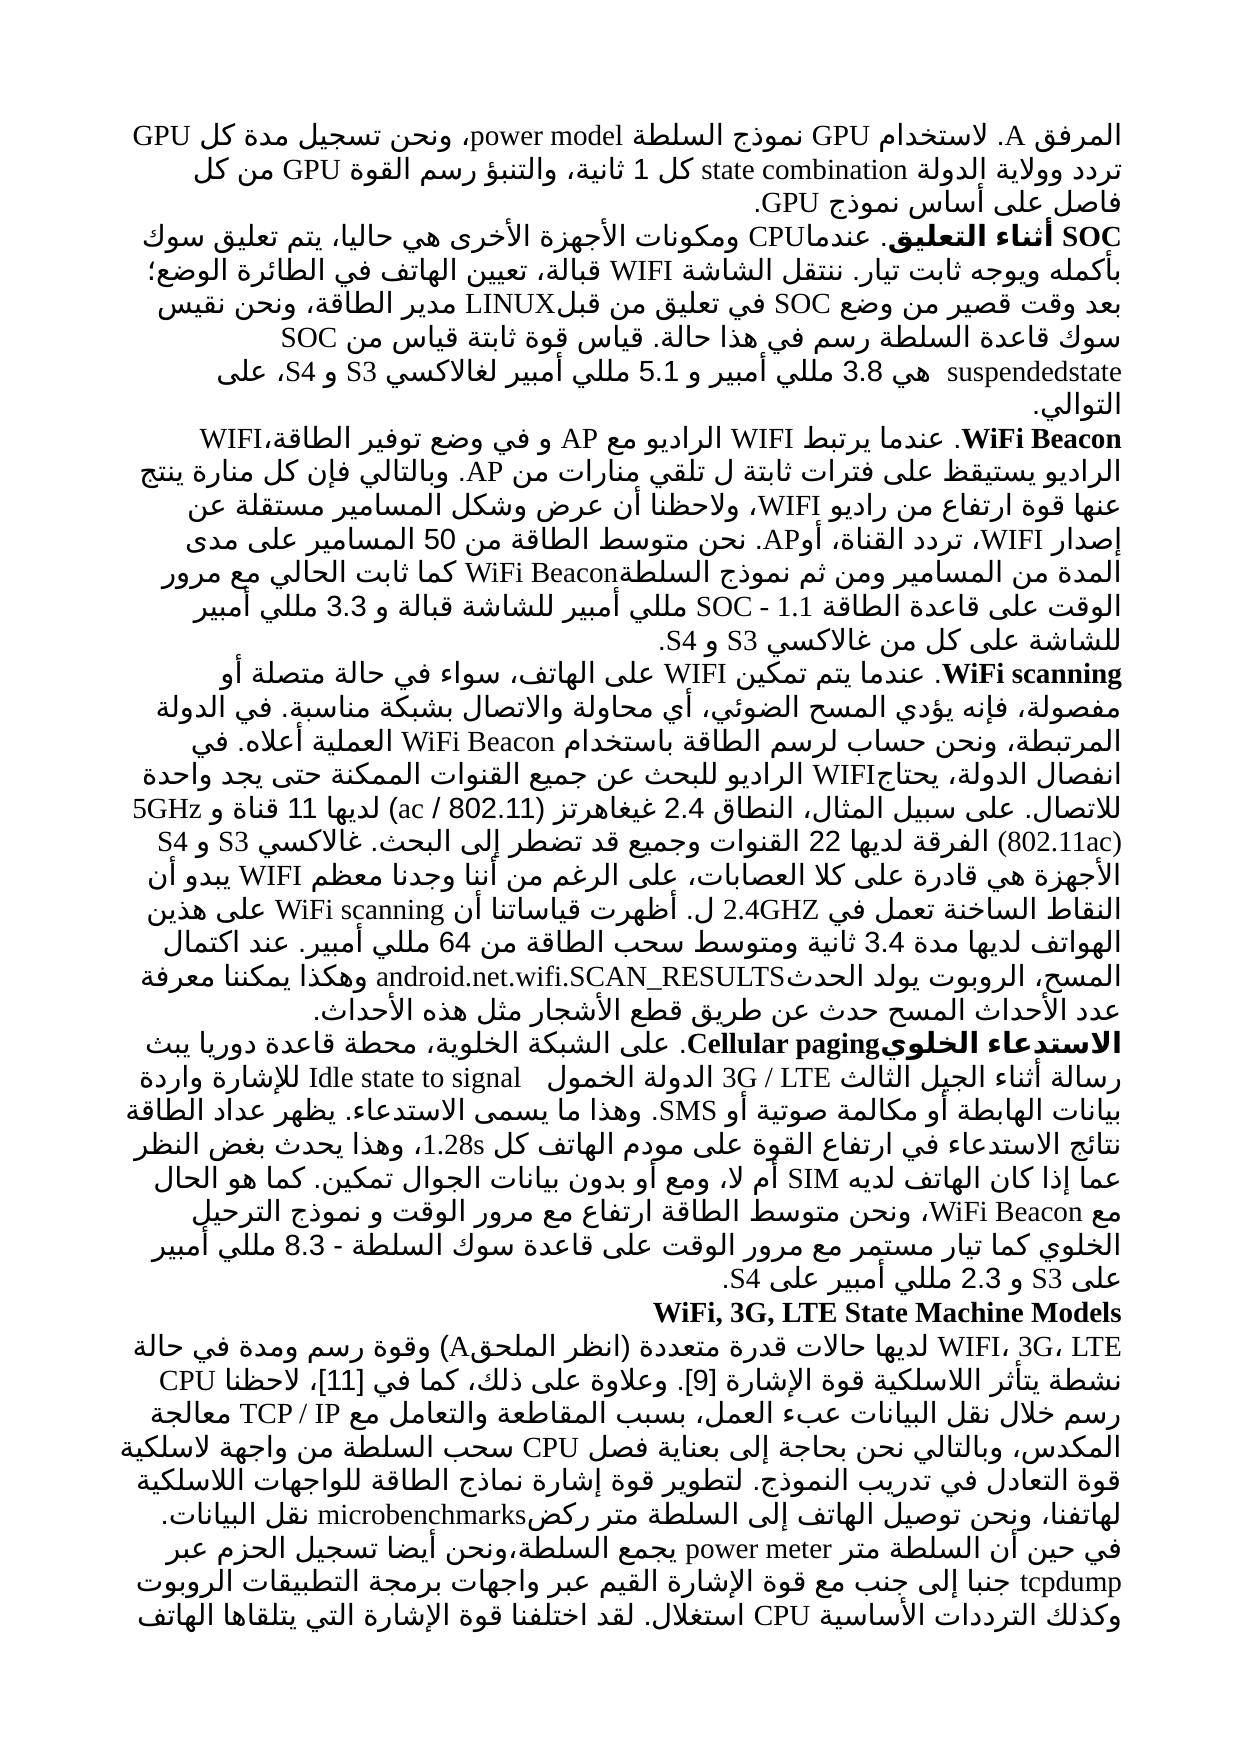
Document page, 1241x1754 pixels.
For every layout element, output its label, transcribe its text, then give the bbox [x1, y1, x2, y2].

text WiFi, 3G, LTE State Machine Models [118, 1295, 1122, 1329]
text WiFi Beacon. عندما يرتبط WIFI الراديو مع AP و في وضع توفير الطاقة،WIFI الراديو يستيقظ على فترات ثابتة ل تلقي منارات من AP. وبالتالي فإن كل منارة ينتج عنها قوة ارتفاع من راديو WIFI، ولاحظنا أن عرض وشكل المسامير مستقلة عن إصدار WIFI، تردد القناة، أوAP. نحن متوسط ​​الطاقة من 50 المسامير على مدى المدة من المسامير ومن ثم نموذج السلطةWiFi Beacon كما ثابت الحالي مع مرور الوقت على قاعدة الطاقة SOC - 1.1 مللي أمبير للشاشة قبالة و 3.3 مللي أمبير للشاشة على كل من غالاكسي S3 و S4. [118, 421, 1122, 656]
text WiFi scanning. عندما يتم تمكين WIFI على الهاتف، سواء في حالة متصلة أو مفصولة، فإنه يؤدي المسح الضوئي، أي محاولة والاتصال بشبكة مناسبة. في الدولة المرتبطة، ونحن حساب لرسم الطاقة باستخدام WiFi Beacon العملية أعلاه. في انفصال الدولة، يحتاجWIFI الراديو للبحث عن جميع القنوات الممكنة حتى يجد واحدة للاتصال. على سبيل المثال، النطاق 2.4 غيغاهرتز (802.11 / ac) لديها 11 قناة و 5GHz (802.11ac) الفرقة لديها 22 القنوات وجميع قد تضطر إلى البحث. غالاكسي S3 و S4 الأجهزة هي قادرة على كلا العصابات، على الرغم من أننا وجدنا معظم WIFI يبدو أن النقاط الساخنة تعمل في 2.4GHZ ل. أظهرت قياساتنا أن WiFi scanning على هذين الهواتف لديها مدة 3.4 ثانية ومتوسط ​​سحب الطاقة من 64 مللي أمبير. عند اكتمال المسح، الروبوت يولد الحدثandroid.net.wifi.SCAN_RESULTS وهكذا يمكننا معرفة عدد الأحداث المسح حدث عن طريق قطع الأشجار مثل هذه الأحداث. [118, 656, 1122, 1026]
text GPU. وضعنا نموذج القوة ل GPU على أساس مختلف( الدول السلطة power states )وكذلك حساب تردد التشغيل خلال كل ولاية. ويمكن الاطلاع على التفاصيل في المرفق A. لاستخدام GPU نموذج السلطة power model، ونحن تسجيل مدة كل GPU تردد وولاية الدولة state combination كل 1 ثانية، والتنبؤ رسم القوة GPU من كل فاصل على أساس نموذج GPU. [118, 118, 1122, 219]
text SOC أثناء التعليق. عندماCPU ومكونات الأجهزة الأخرى هي حاليا، يتم تعليق سوك بأكمله ويوجه ثابت تيار. ننتقل الشاشة WIFI قبالة، تعيين الهاتف في الطائرة الوضع؛ بعد وقت قصير من وضع SOC في تعليق من قبلLINUX مدير الطاقة، ونحن نقيس سوك قاعدة السلطة رسم في هذا حالة. قياس قوة ثابتة قياس من SOC suspendedstate هي 3.8 مللي أمبير و 5.1 مللي أمبير لغالاكسي S3 و S4، على التوالي. [118, 219, 1122, 421]
text WIFI، 3G، LTE لديها حالات قدرة متعددة (انظر الملحقA) وقوة رسم ومدة في حالة نشطة يتأثر اللاسلكية قوة الإشارة [9]. وعلاوة على ذلك، كما في [11]، لاحظنا CPU رسم خلال نقل البيانات عبء العمل، بسبب المقاطعة والتعامل مع TCP / IP معالجة المكدس، وبالتالي نحن بحاجة إلى بعناية فصل CPU سحب السلطة من واجهة لاسلكية قوة التعادل في تدريب النموذج. لتطوير قوة إشارة نماذج الطاقة للواجهات اللاسلكية لهاتفنا، ونحن توصيل الهاتف إلى السلطة متر ركضmicrobenchmarks نقل البيانات. في حين أن السلطة متر power meter يجمع السلطة،ونحن أيضا تسجيل الحزم عبر tcpdump جنبا إلى جنب مع قوة الإشارة القيم عبر واجهات برمجة التطبيقات الروبوت وكذلك الترددات الأساسية CPU استغلال. لقد اختلفنا قوة الإشارة التي يتلقاها الهاتف عن طريق ضبط المسافة بين الهاتف و AP للواي فاي التجارب وتغيير موقع الهاتف للجيل الثالث 3G /LTE التجارب. في مرحلة ما بعد المعالجة، ونحن مزامنة الطاقة pro3 ملف من السلطة متر، tcpdump وقوة إشارة آثار. نحن اشتقاق سحب القدرة بواسطة السطح البيني الراديوي (الطرائق) الراديوية بطرح CPU السلطة من إجمالي الطاقة. استنتجنا القوة المختلفة statesofWiFI، 3G، LTE بعد الإجراء في [12، 9] و اشتقت المعلمات المختلفة لقوة إشارة قوة الوعي آلة الدولةstate machine لكل واجهة. ويبين الجدول 10 في الملحق أ WIFI و LTE رسم الطاقة لغالاكسي S3 و S4 تحت مختلفة قوة الاشارة. [118, 1329, 1122, 1632]
text الاستدعاء الخلويCellular paging. على الشبكة الخلوية، محطة قاعدة دوريا يبث رسالة أثناء الجيل الثالث 3G / LTE الدولة الخمول Idle state to signal للإشارة واردة بيانات الهابطة أو مكالمة صوتية أو SMS. وهذا ما يسمى الاستدعاء. يظهر عداد الطاقة نتائج الاستدعاء في ارتفاع القوة على مودم الهاتف كل 1.28s، وهذا يحدث بغض النظر عما إذا كان الهاتف لديه SIM أم لا، ومع أو بدون بيانات الجوال تمكين. كما هو الحال مع WiFi Beacon، ونحن متوسط ​​الطاقة ارتفاع مع مرور الوقت و نموذج الترحيل الخلوي كما تيار مستمر مع مرور الوقت على قاعدة سوك السلطة - 8.3 مللي أمبير على S3 و 2.3 مللي أمبير على S4. [118, 1026, 1122, 1295]
